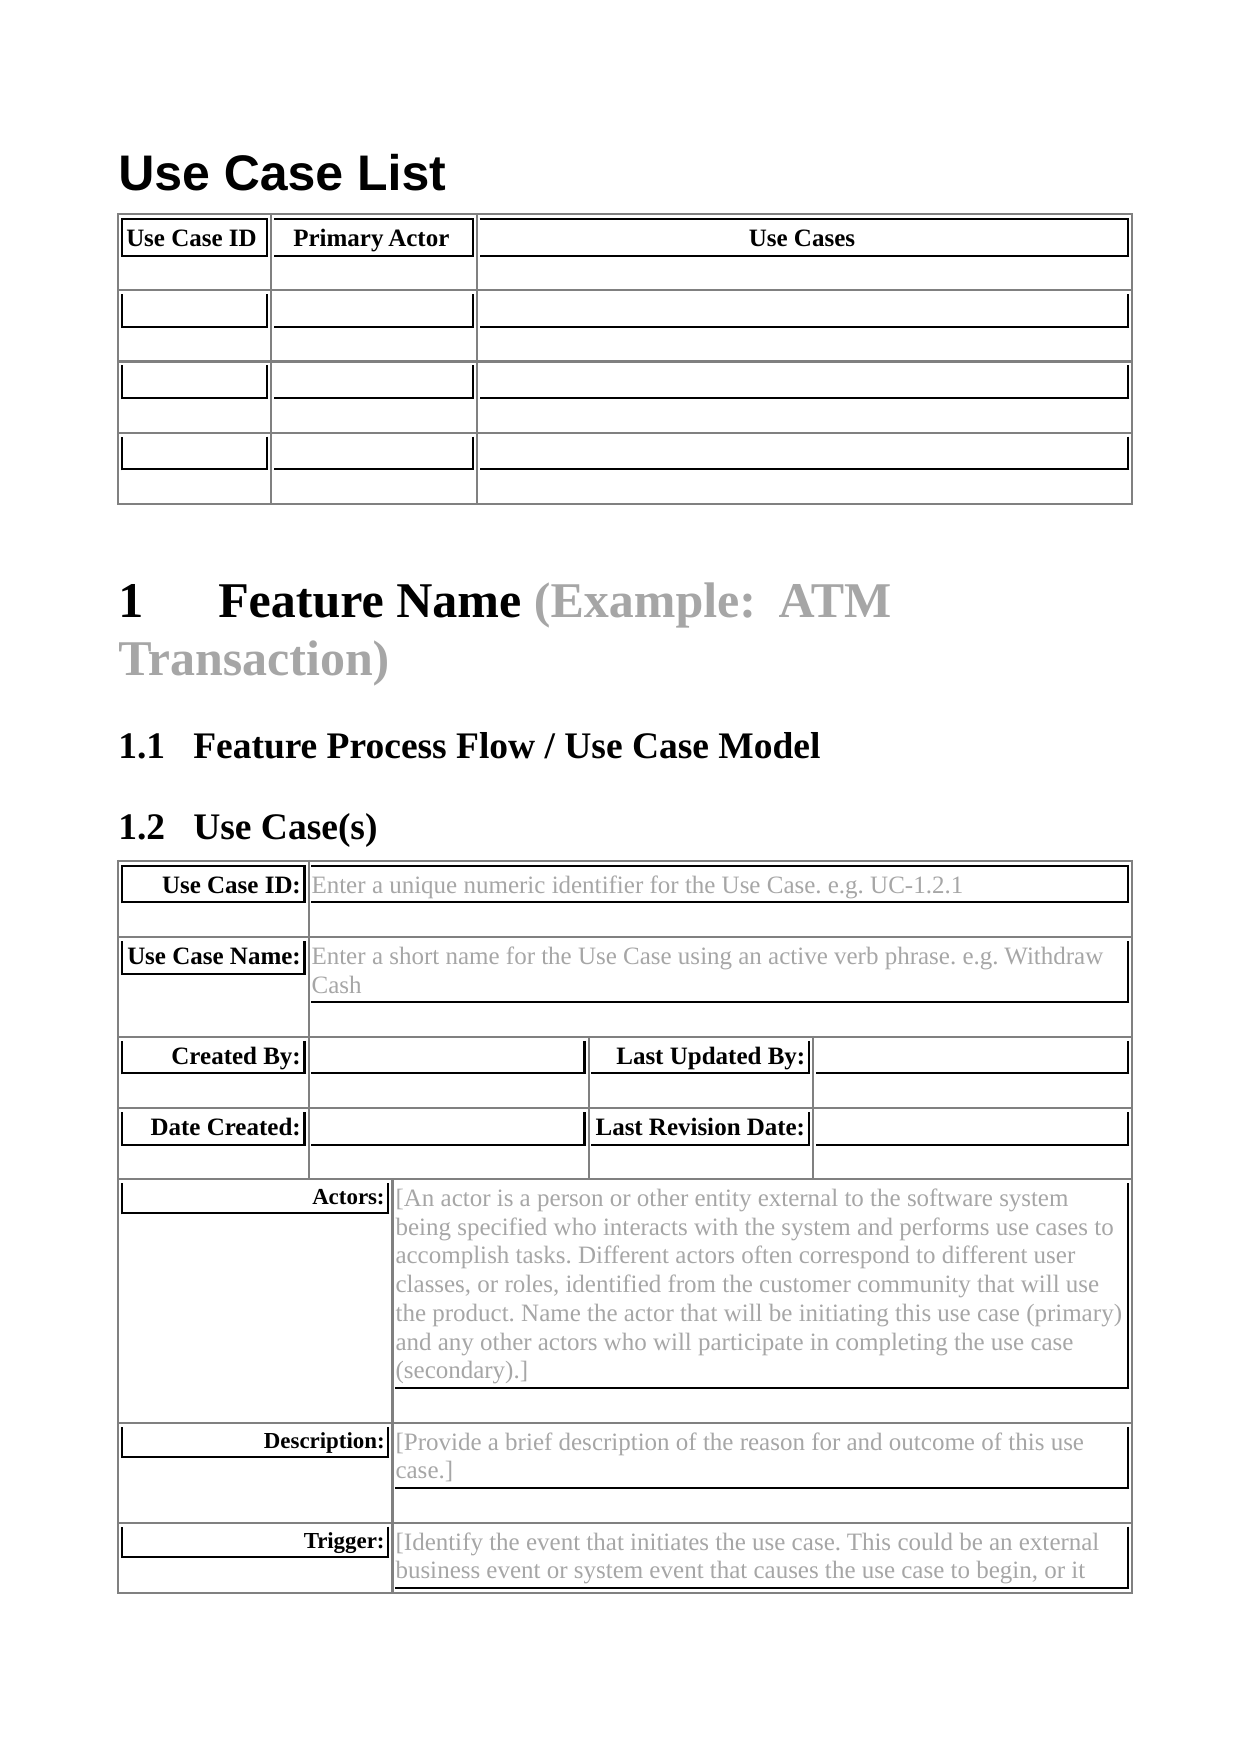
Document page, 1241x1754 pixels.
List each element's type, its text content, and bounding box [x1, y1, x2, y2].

table_cell Actors: [119, 1180, 391, 1422]
table_header Use Case ID [119, 215, 270, 289]
subtitle 1.1 Feature Process Flow / Use Case Model [118, 723, 1122, 767]
table_header Use Case ID: [119, 862, 308, 936]
table_cell Use Case Name: [119, 938, 308, 1036]
table_cell Enter a short name for the Use Case using an active verb phrase. e.g. Withdraw Cash [310, 938, 1131, 1036]
table_cell [478, 363, 1131, 432]
table_cell [814, 1038, 1131, 1107]
table_cell [119, 291, 270, 360]
table_cell [272, 291, 476, 360]
table_cell [478, 291, 1131, 360]
table_cell [478, 434, 1131, 503]
table_cell [119, 363, 270, 432]
subtitle 1.2 Use Case(s) [118, 804, 1122, 847]
table_cell [Identify the event that initiates the use case. This could be an external business event or system event that causes the use case to begin, or it [394, 1524, 1131, 1592]
table_cell [814, 1109, 1131, 1178]
table_cell Description: [119, 1424, 391, 1522]
table_cell [An actor is a person or other entity external to the software system being specified who interacts with the system and performs use cases to accomplish tasks. Different actors often correspond to different user classes, or roles, identified from the customer community that will use the product. Name the actor that will be initiating this use case (primary) and any other actors who will participate in completing the use case (secondary).] [394, 1180, 1131, 1422]
subtitle Use Case List [118, 143, 1122, 201]
table_cell Last Revision Date: [590, 1109, 812, 1178]
table_header Primary Actor [272, 215, 476, 289]
table_cell [272, 434, 476, 503]
table_cell [310, 1038, 588, 1107]
table_header Enter a unique numeric identifier for the Use Case. e.g. UC-1.2.1 [310, 862, 1131, 936]
table_cell Date Created: [119, 1109, 308, 1178]
table_cell [310, 1109, 588, 1178]
table_header Use Cases [478, 215, 1131, 289]
table_cell Created By: [119, 1038, 308, 1107]
table_cell [Provide a brief description of the reason for and outcome of this use case.] [394, 1424, 1131, 1522]
subtitle 1 Feature Name (Example: ATM Transaction) [118, 571, 1122, 686]
table_cell Trigger: [119, 1524, 391, 1592]
table_cell [272, 363, 476, 432]
table_cell Last Updated By: [590, 1038, 812, 1107]
table_cell [119, 434, 270, 503]
